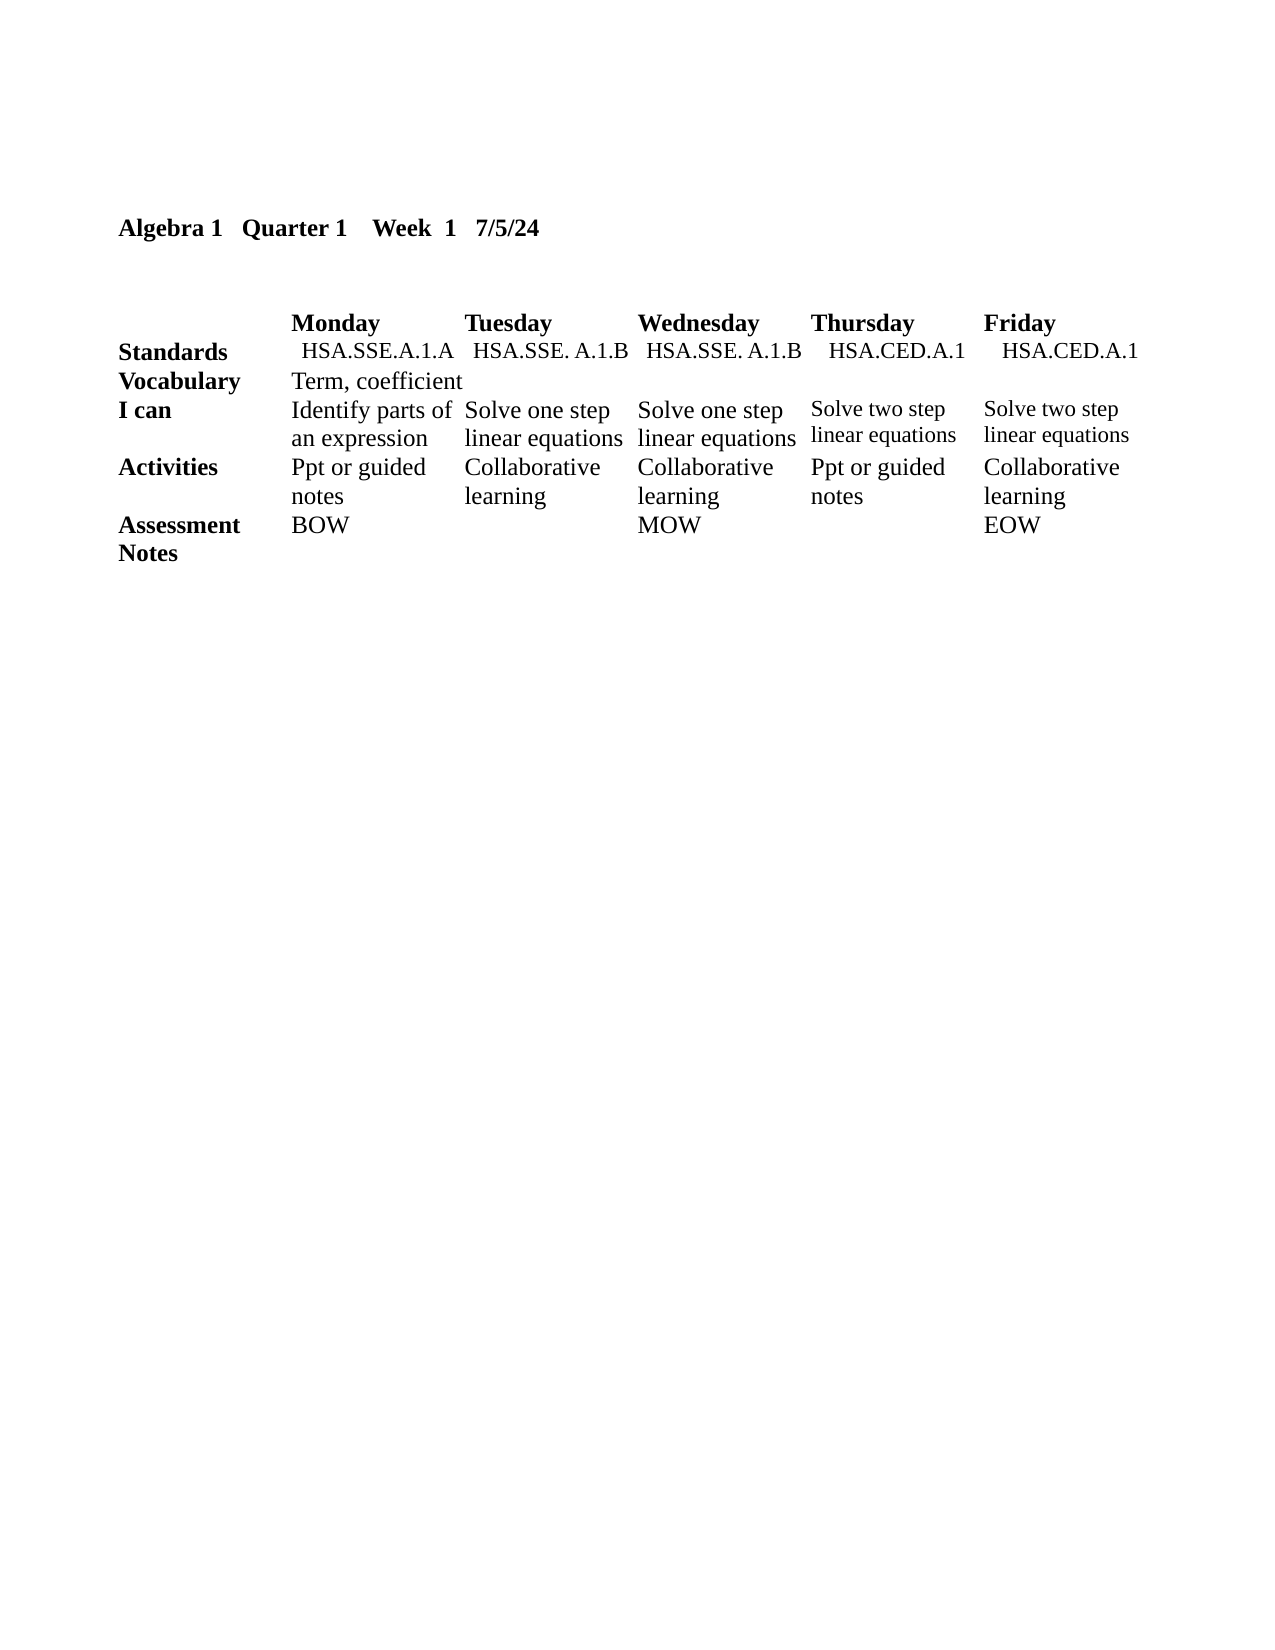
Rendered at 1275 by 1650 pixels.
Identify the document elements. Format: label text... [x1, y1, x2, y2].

table_cell Solve one step linear equations [464, 395, 637, 452]
table_header Wednesday [638, 309, 811, 337]
table_cell I can [118, 395, 291, 452]
table_header Tuesday [464, 309, 637, 337]
table_cell Collaborative learning [984, 452, 1157, 510]
table_cell Ppt or guided notes [291, 452, 464, 510]
table_cell Solve two step linear equations [984, 395, 1157, 452]
table_header Thursday [811, 309, 984, 337]
table_cell [464, 539, 637, 567]
table_header [118, 309, 291, 337]
table_cell Activities [118, 452, 291, 510]
table_cell Notes [118, 539, 291, 567]
table_cell [464, 366, 637, 395]
table_cell MOW [638, 510, 811, 538]
table_header Monday [291, 309, 464, 337]
table_cell [811, 366, 984, 395]
table_header Friday [984, 309, 1157, 337]
table_cell Term, coefficient [291, 366, 464, 395]
table_cell HSA.SSE.A.1.A [291, 337, 464, 366]
table_cell Collaborative learning [638, 452, 811, 510]
table_cell HSA.SSE. A.1.B [464, 337, 637, 366]
table_cell EOW [984, 510, 1157, 538]
table_cell HSA.CED.A.1 [811, 337, 984, 366]
table_cell [638, 366, 811, 395]
table_cell BOW [291, 510, 464, 538]
table_cell [984, 539, 1157, 567]
table_cell [464, 510, 637, 538]
table_cell Vocabulary [118, 366, 291, 395]
table_cell [811, 539, 984, 567]
table_cell [811, 510, 984, 538]
table_cell HSA.CED.A.1 [984, 337, 1157, 366]
table_cell [638, 539, 811, 567]
table_cell Solve two step linear equations [811, 395, 984, 452]
table_cell [291, 539, 464, 567]
table_cell Standards [118, 337, 291, 366]
text Algebra 1 Quarter 1 Week 1 7/5/24 [118, 213, 1157, 242]
table_cell Ppt or guided notes [811, 452, 984, 510]
table_cell HSA.SSE. A.1.B [638, 337, 811, 366]
table_cell Solve one step linear equations [638, 395, 811, 452]
table_cell Collaborative learning [464, 452, 637, 510]
table_cell [984, 366, 1157, 395]
table_cell Assessment [118, 510, 291, 538]
table_cell Identify parts of an expression [291, 395, 464, 452]
